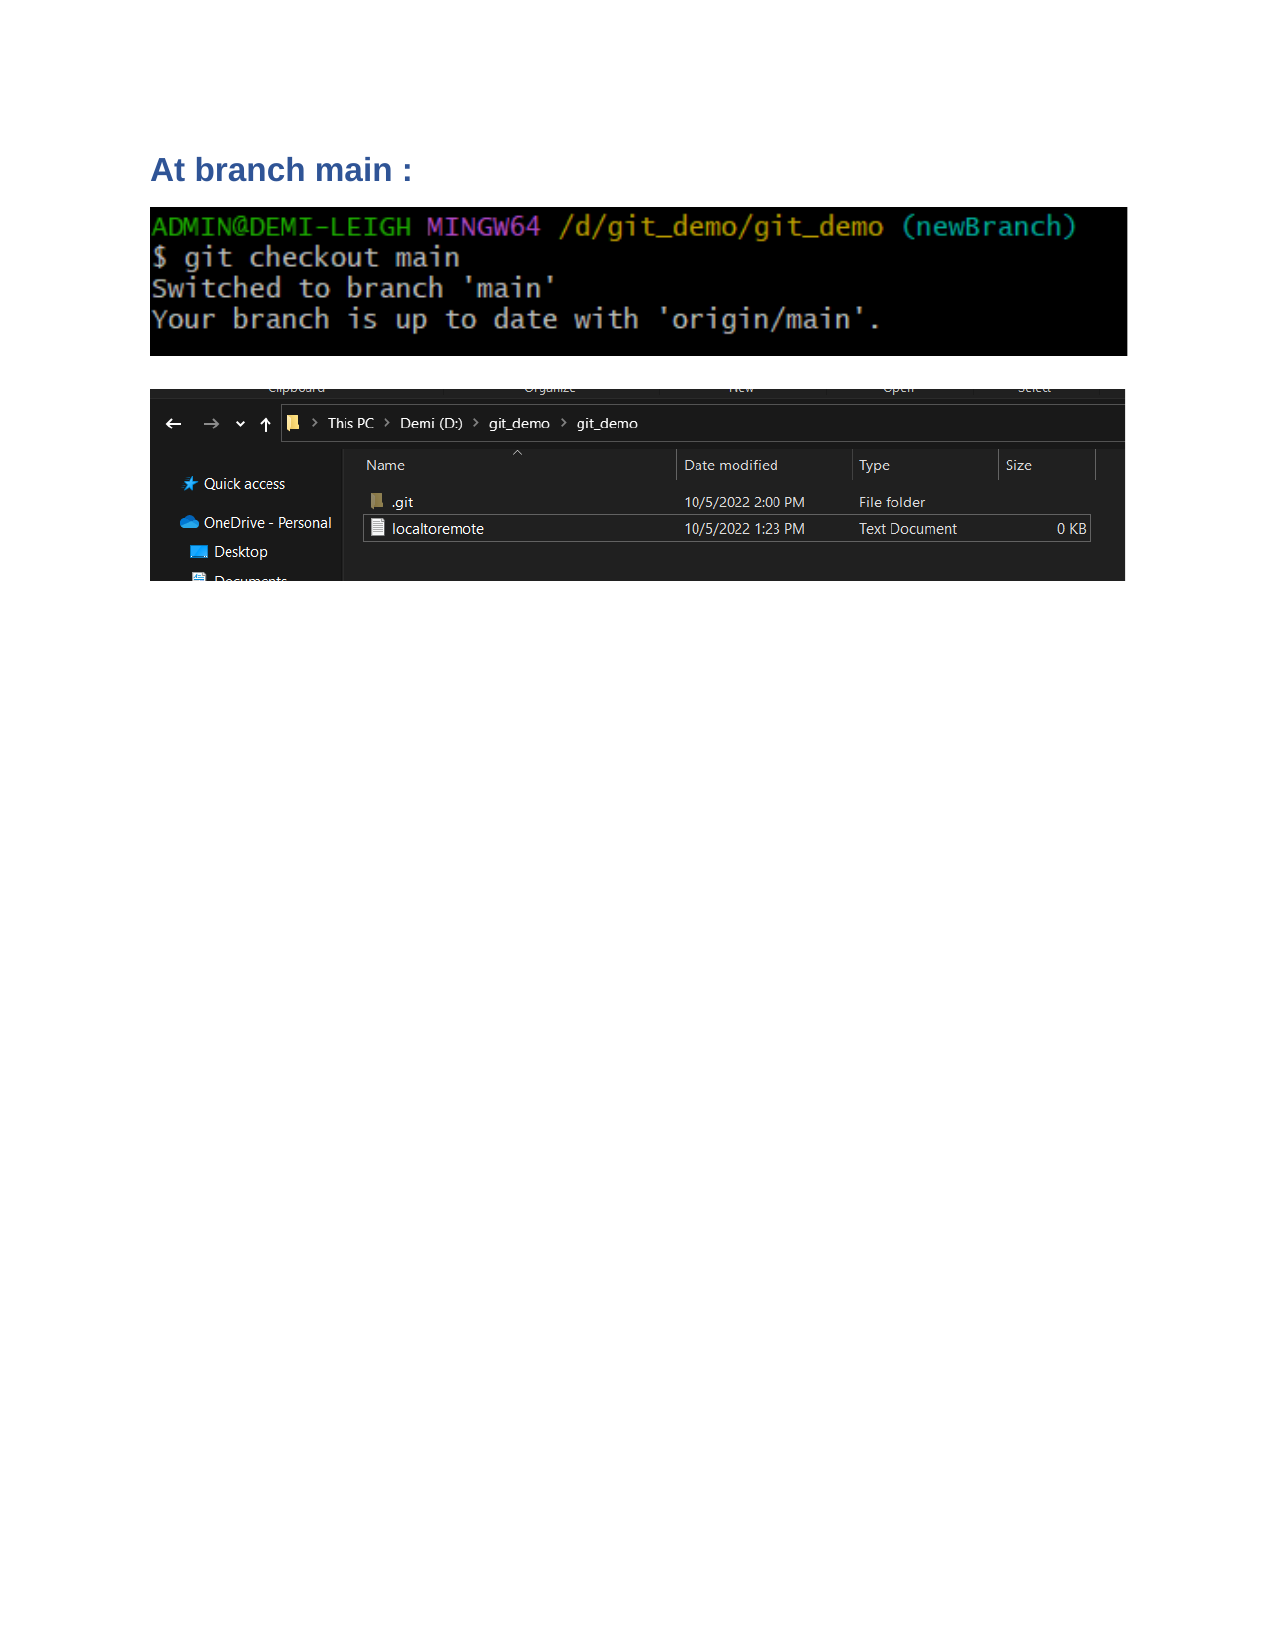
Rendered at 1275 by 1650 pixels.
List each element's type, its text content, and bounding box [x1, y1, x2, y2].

subtitle At branch main : [150, 150, 1125, 188]
